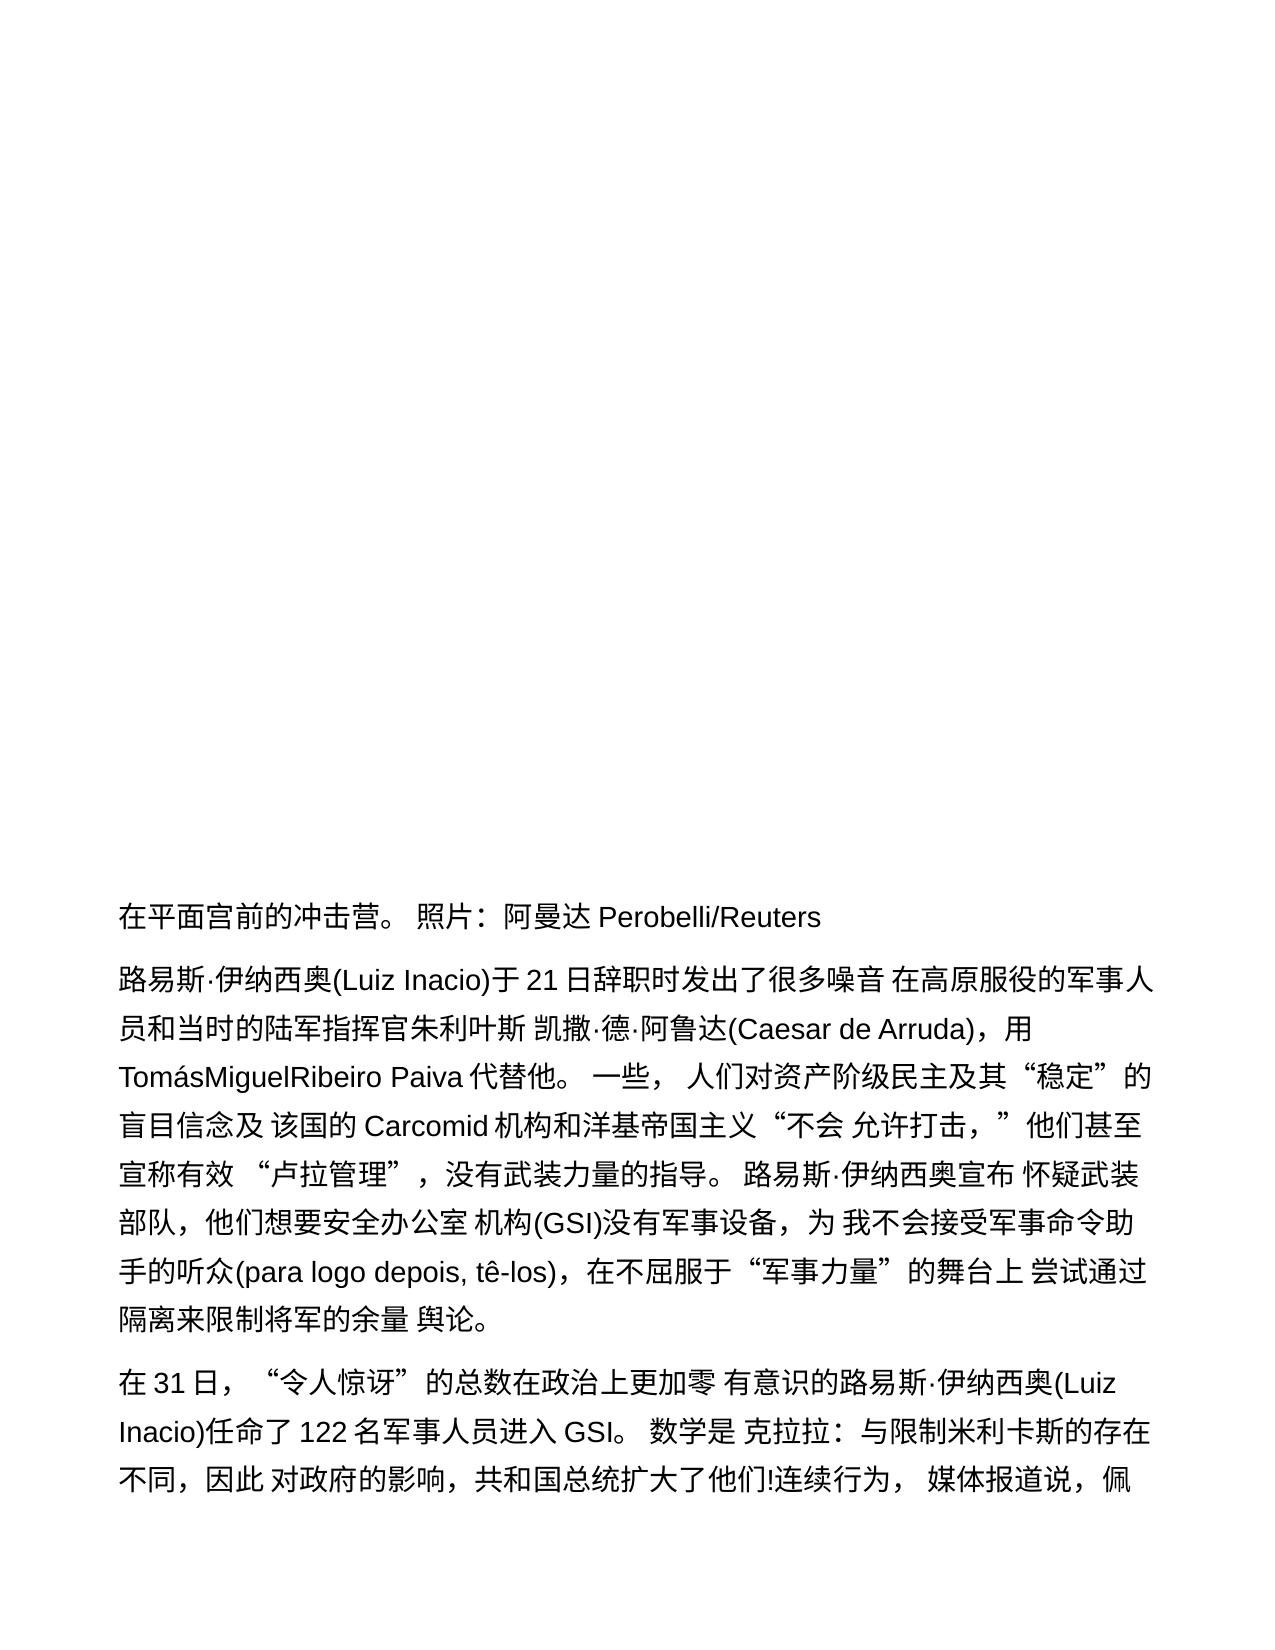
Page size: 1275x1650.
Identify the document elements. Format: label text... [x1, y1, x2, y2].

text 在31日，“令人惊讶”的总数在政治上更加零 有意识的路易斯·伊纳西奥(Luiz Inacio)任命了122名军事人员进入GSI。 数学是 克拉拉：与限制米利卡斯的存在不同，因此 对政府的影响，共和国总统扩大了他们!连续行为， 媒体报道说，佩 [118, 1360, 1157, 1499]
text 路易斯·伊纳西奥(Luiz Inacio)于21日辞职时发出了很多噪音 在高原服役的军事人员和当时的陆军指挥官朱利叶斯 凯撒·德·阿鲁达(Caesar de Arruda)，用TomásMiguelRibeiro Paiva代替他。 一些， 人们对资产阶级民主及其“稳定”的盲目信念及 该国的Carcomid机构和洋基帝国主义“不会 允许打击，”他们甚至宣称有效 “卢拉管理”，没有武装力量的指导。 路易斯·伊纳西奥宣布 怀疑武装部队，他们想要安全办公室 机构(GSI)没有军事设备，为 我不会接受军事命令助手的听众(para logo depois, tê-los)，在不屈服于“军事力量”的舞台上 尝试通过隔离来限制将军的余量 舆论。 [118, 957, 1157, 1339]
text 在平面宫前的冲击营。 照片：阿曼达 Perobelli/Reuters [118, 118, 1157, 936]
